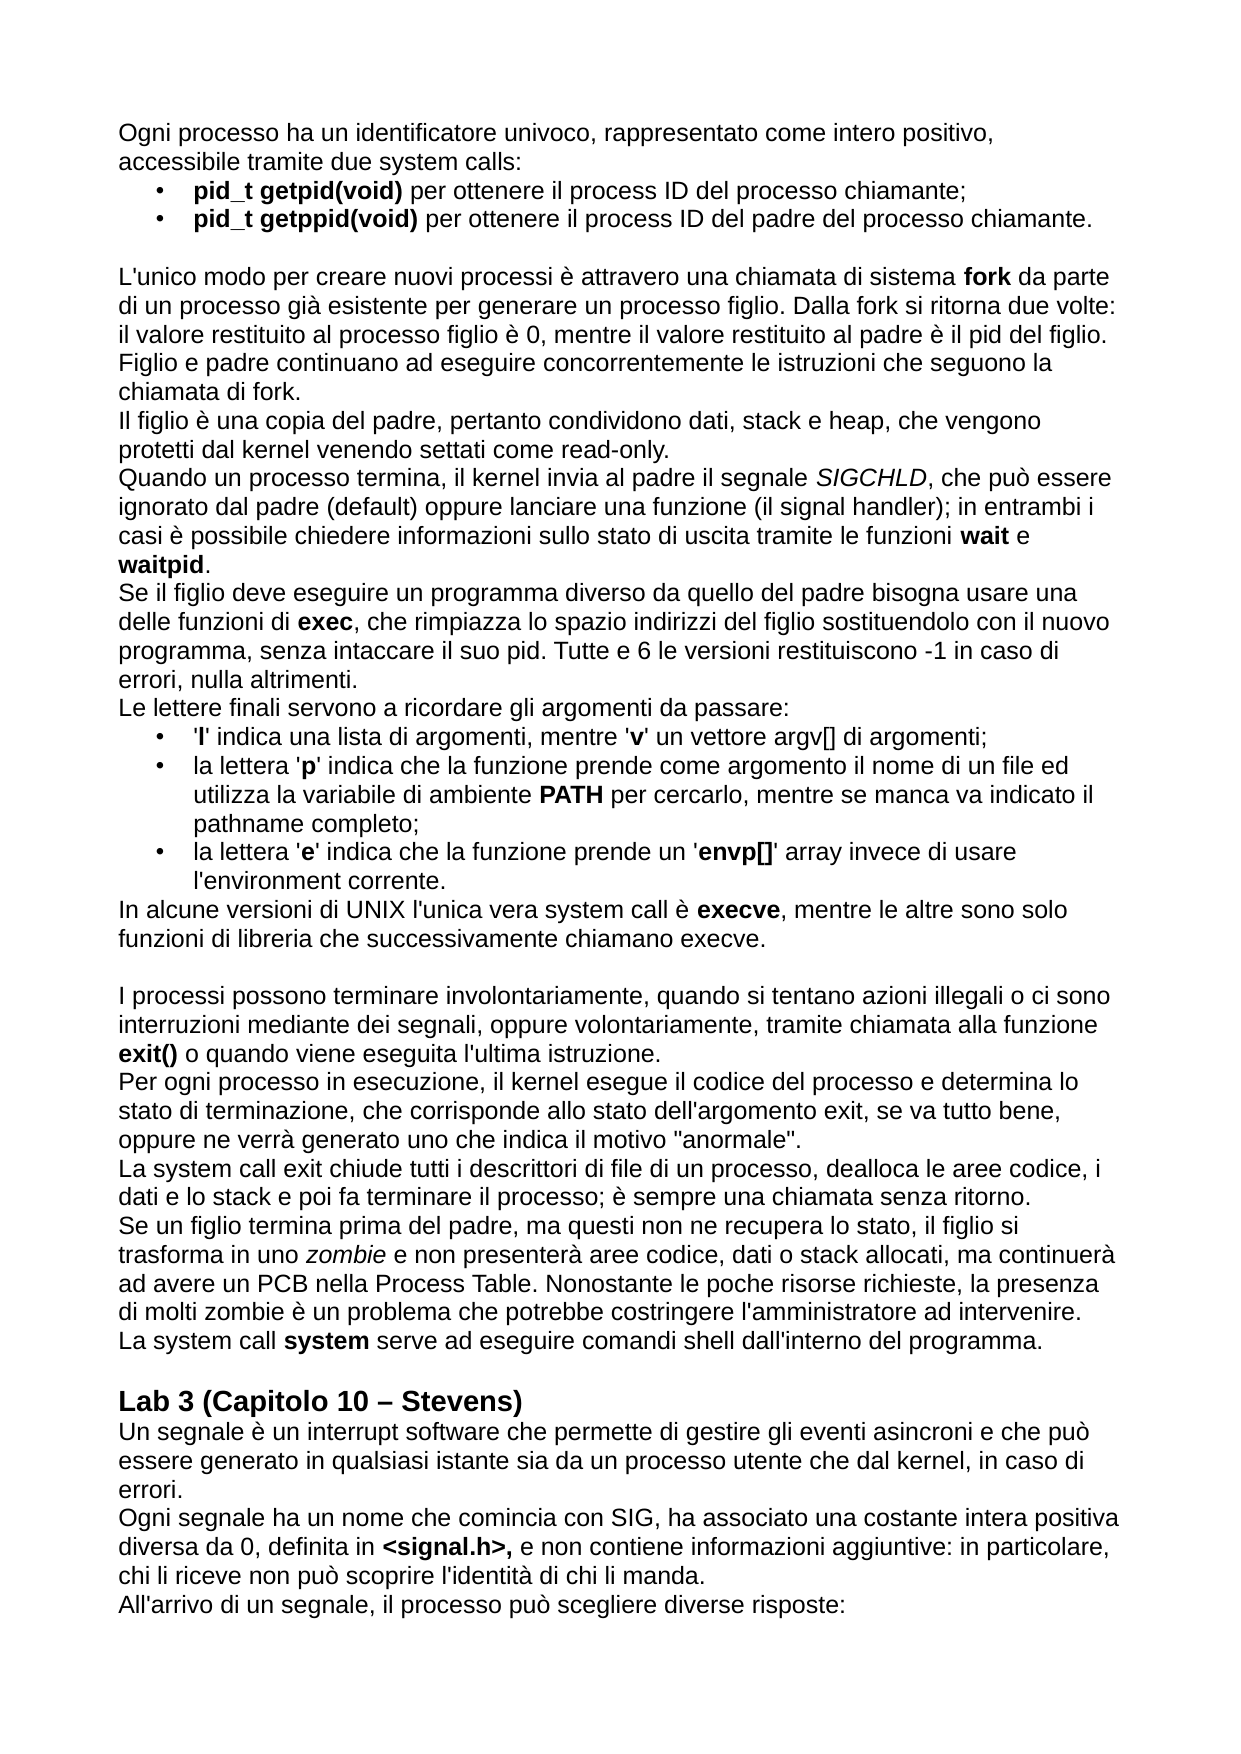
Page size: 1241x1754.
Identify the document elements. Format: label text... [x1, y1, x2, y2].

text Il figlio è una copia del padre, pertanto condividono dati, stack e heap, che vengono protetti dal kernel venendo settati come read-only. [118, 406, 1122, 463]
list 'l' indica una lista di argomenti, mentre 'v' un vettore argv[] di argomenti; [156, 722, 1122, 751]
list la lettera 'e' indica che la funzione prende un 'envp[]' array invece di usare l'environment corrente. [156, 837, 1122, 895]
text All'arrivo di un segnale, il processo può scegliere diverse risposte: [118, 1590, 1122, 1618]
text L'unico modo per creare nuovi processi è attravero una chiamata di sistema fork da parte di un processo già esistente per generare un processo figlio. Dalla fork si ritorna due volte: il valore restituito al processo figlio è 0, mentre il valore restituito al padre è il pid del figlio. Figlio e padre continuano ad eseguire concorrentemente le istruzioni che seguono la chiamata di fork. [118, 262, 1122, 406]
list la lettera 'p' indica che la funzione prende come argomento il nome di un file ed utilizza la variabile di ambiente PATH per cercarlo, mentre se manca va indicato il pathname completo; [156, 751, 1122, 837]
text Quando un processo termina, il kernel invia al padre il segnale SIGCHLD, che può essere ignorato dal padre (default) oppure lanciare una funzione (il signal handler); in entrambi i casi è possibile chiedere informazioni sullo stato di uscita tramite le funzioni wait e waitpid. [118, 463, 1122, 578]
text La system call exit chiude tutti i descrittori di file di un processo, dealloca le aree codice, i dati e lo stack e poi fa terminare il processo; è sempre una chiamata senza ritorno. [118, 1154, 1122, 1211]
list pid_t getppid(void) per ottenere il process ID del padre del processo chiamante. [156, 204, 1122, 233]
text Se un figlio termina prima del padre, ma questi non ne recupera lo stato, il figlio si trasforma in uno zombie e non presenterà aree codice, dati o stack allocati, ma continuerà ad avere un PCB nella Process Table. Nonostante le poche risorse richieste, la presenza di molti zombie è un problema che potrebbe costringere l'amministratore ad intervenire. [118, 1211, 1122, 1326]
text Ogni processo ha un identificatore univoco, rappresentato come intero positivo, accessibile tramite due system calls: [118, 118, 1122, 176]
text Se il figlio deve eseguire un programma diverso da quello del padre bisogna usare una delle funzioni di exec, che rimpiazza lo spazio indirizzi del figlio sostituendolo con il nuovo programma, senza intaccare il suo pid. Tutte e 6 le versioni restituiscono -1 in caso di errori, nulla altrimenti. [118, 578, 1122, 693]
text Per ogni processo in esecuzione, il kernel esegue il codice del processo e determina lo stato di terminazione, che corrisponde allo stato dell'argomento exit, se va tutto bene, oppure ne verrà generato uno che indica il motivo "anormale". [118, 1067, 1122, 1154]
text La system call system serve ad eseguire comandi shell dall'interno del programma. [118, 1326, 1122, 1355]
text Lab 3 (Capitolo 10 – Stevens) [118, 1384, 1122, 1417]
text Un segnale è un interrupt software che permette di gestire gli eventi asincroni e che può essere generato in qualsiasi istante sia da un processo utente che dal kernel, in caso di errori. [118, 1417, 1122, 1503]
text Le lettere finali servono a ricordare gli argomenti da passare: [118, 693, 1122, 722]
text Ogni segnale ha un nome che comincia con SIG, ha associato una costante intera positiva diversa da 0, definita in <signal.h>, e non contiene informazioni aggiuntive: in particolare, chi li riceve non può scoprire l'identità di chi li manda. [118, 1503, 1122, 1590]
text In alcune versioni di UNIX l'unica vera system call è execve, mentre le altre sono solo funzioni di libreria che successivamente chiamano execve. [118, 895, 1122, 952]
list pid_t getpid(void) per ottenere il process ID del processo chiamante; [156, 176, 1122, 204]
text I processi possono terminare involontariamente, quando si tentano azioni illegali o ci sono interruzioni mediante dei segnali, oppure volontariamente, tramite chiamata alla funzione exit() o quando viene eseguita l'ultima istruzione. [118, 981, 1122, 1067]
